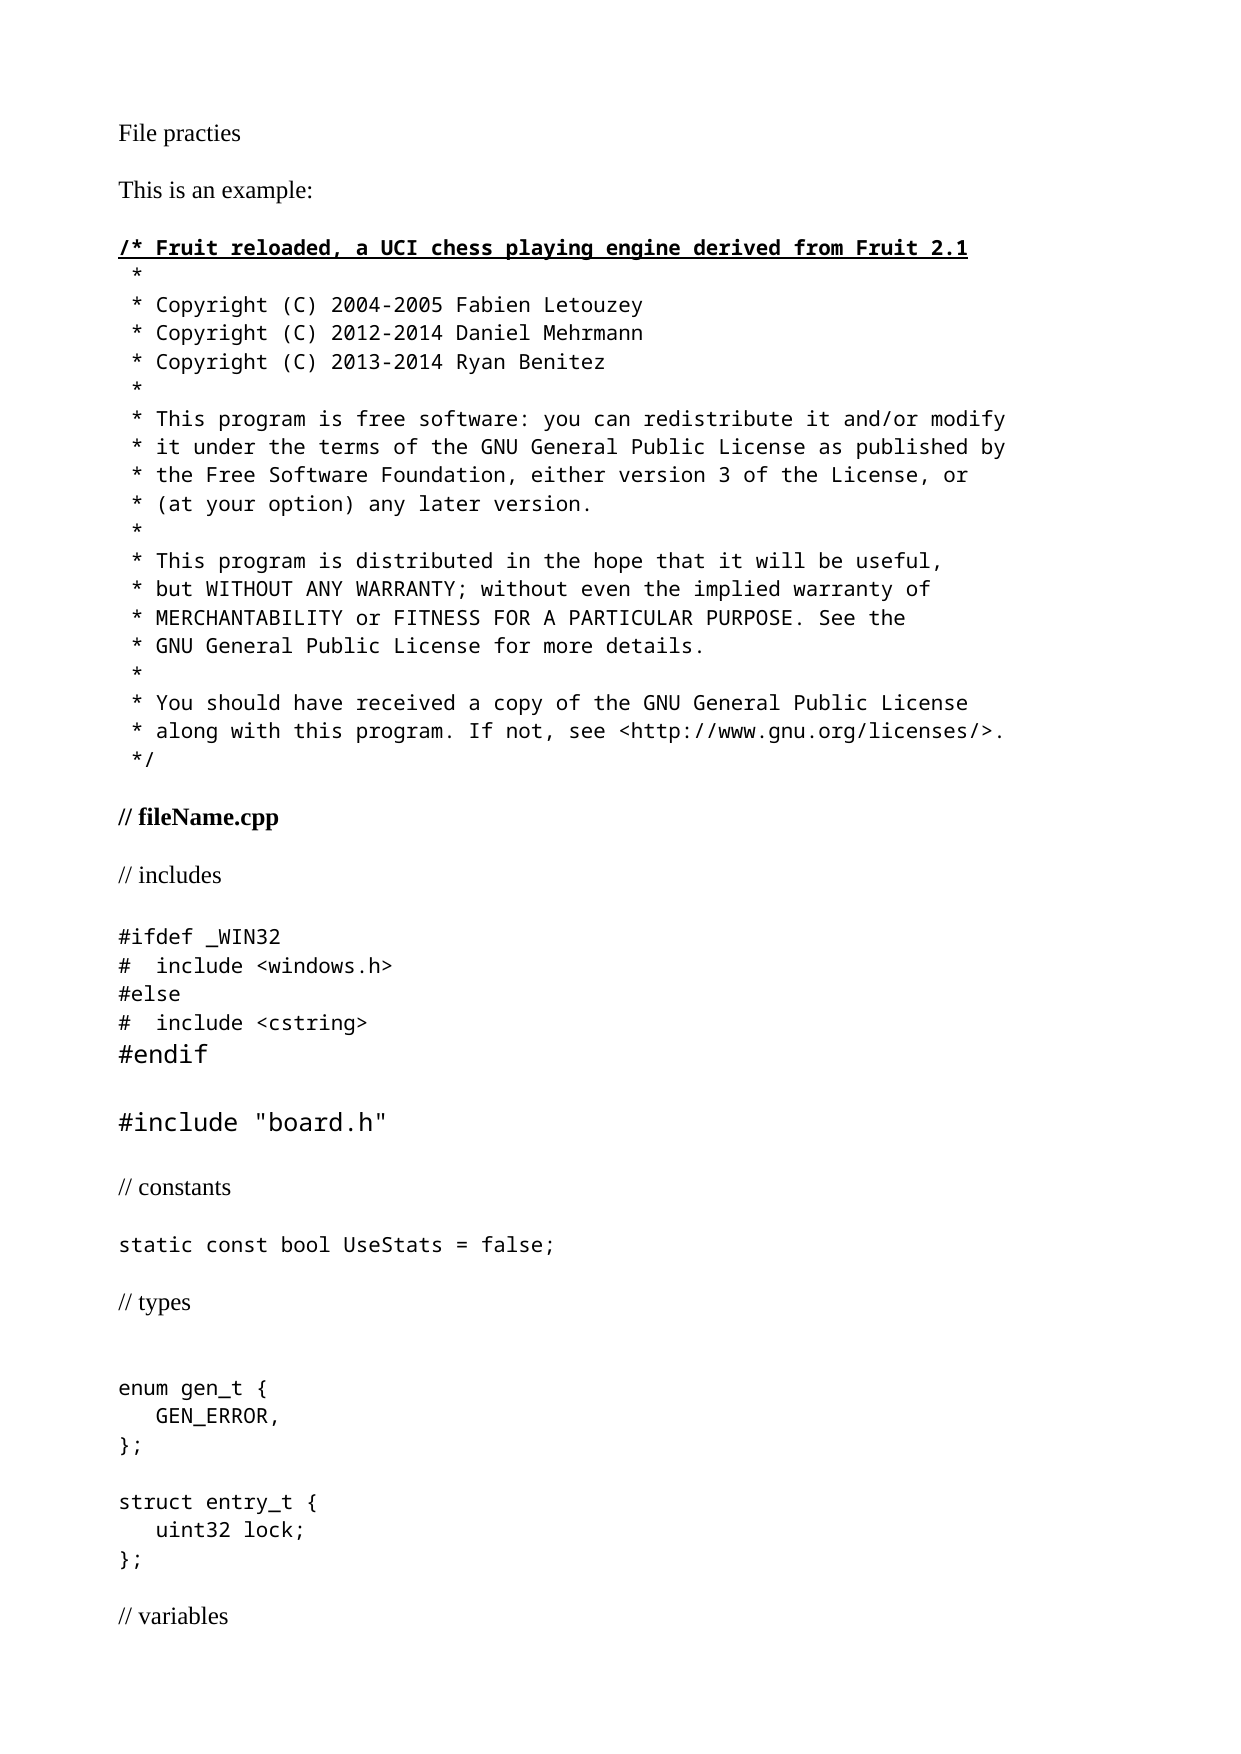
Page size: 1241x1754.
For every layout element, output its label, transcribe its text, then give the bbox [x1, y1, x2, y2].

text #include "board.h" [118, 1104, 1122, 1138]
text #endif [118, 1036, 1122, 1070]
text /* Fruit reloaded, a UCI chess playing engine derived from Fruit 2.1 [118, 233, 1122, 262]
text # include <cstring> [118, 1008, 1122, 1036]
text }; [118, 1544, 1122, 1572]
text #else [118, 979, 1122, 1008]
text * You should have received a copy of the GNU General Public License [118, 688, 1122, 717]
text uint32 lock; [118, 1516, 1122, 1544]
text }; [118, 1430, 1122, 1458]
text * along with this program. If not, see <http://www.gnu.org/licenses/>. [118, 717, 1122, 745]
text * [118, 660, 1122, 688]
text * This program is free software: you can redistribute it and/or modify [118, 404, 1122, 432]
text File practies [118, 118, 1122, 147]
text */ [118, 745, 1122, 773]
text * but WITHOUT ANY WARRANTY; without even the implied warranty of [118, 574, 1122, 603]
text * [118, 375, 1122, 404]
text * Copyright (C) 2012-2014 Daniel Mehrmann [118, 318, 1122, 347]
text * Copyright (C) 2013-2014 Ryan Benitez [118, 347, 1122, 375]
text * Copyright (C) 2004-2005 Fabien Letouzey [118, 290, 1122, 318]
text * the Free Software Foundation, either version 3 of the License, or [118, 461, 1122, 489]
text * [118, 517, 1122, 546]
text #ifdef _WIN32 [118, 922, 1122, 951]
text * it under the terms of the GNU General Public License as published by [118, 432, 1122, 461]
text This is an example: [118, 176, 1122, 204]
text * MERCHANTABILITY or FITNESS FOR A PARTICULAR PURPOSE. See the [118, 603, 1122, 631]
text struct entry_t { [118, 1487, 1122, 1516]
text * [118, 262, 1122, 290]
text * This program is distributed in the hope that it will be useful, [118, 546, 1122, 574]
text * (at your option) any later version. [118, 489, 1122, 517]
text enum gen_t { [118, 1373, 1122, 1402]
text // types [118, 1287, 1122, 1316]
text GEN_ERROR, [118, 1402, 1122, 1430]
text static const bool UseStats = false; [118, 1230, 1122, 1258]
text // variables [118, 1601, 1122, 1630]
text # include <windows.h> [118, 951, 1122, 979]
text // includes [118, 860, 1122, 888]
text * GNU General Public License for more details. [118, 631, 1122, 660]
text // fileName.cpp [118, 802, 1122, 831]
text // constants [118, 1172, 1122, 1201]
